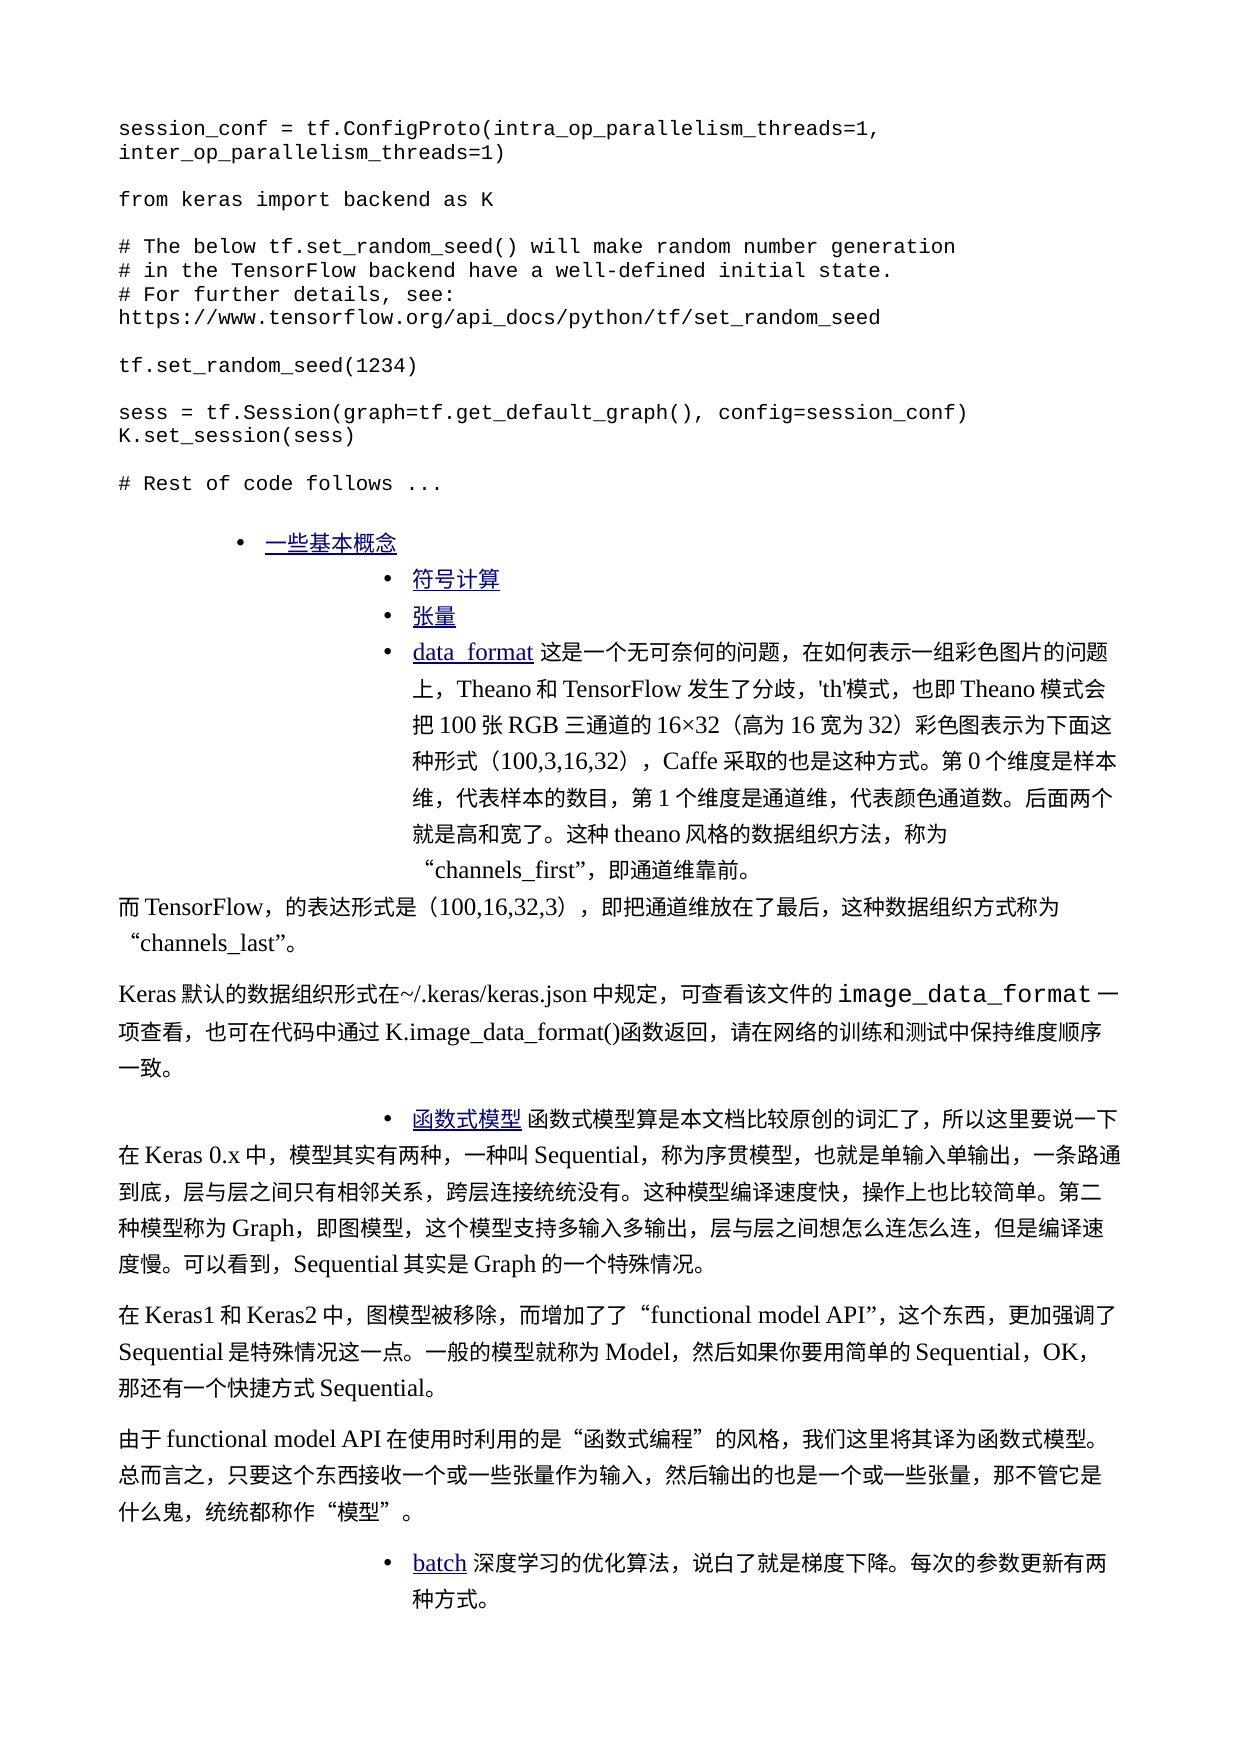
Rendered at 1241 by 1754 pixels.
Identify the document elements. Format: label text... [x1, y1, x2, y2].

list 符号计算 [383, 562, 1122, 594]
text 而TensorFlow，的表达形式是（100,16,32,3），即把通道维放在了最后，这种数据组织方式称为“channels_last”。 [118, 890, 1122, 958]
text # For further details, see: https://www.tensorflow.org/api_docs/python/tf/set_random_seed [118, 284, 1122, 331]
list 一些基本概念 [236, 526, 1122, 558]
list batch 深度学习的优化算法，说白了就是梯度下降。每次的参数更新有两种方式。 [383, 1546, 1122, 1614]
text # in the TensorFlow backend have a well-defined initial state. [118, 260, 1122, 284]
text 在Keras1和Keras2中，图模型被移除，而增加了了“functional model API”，这个东西，更加强调了Sequential是特殊情况这一点。一般的模型就称为Model，然后如果你要用简单的Sequential，OK，那还有一个快捷方式Sequential。 [118, 1298, 1122, 1403]
text from keras import backend as K [118, 189, 1122, 213]
text 在Keras 0.x中，模型其实有两种，一种叫Sequential，称为序贯模型，也就是单输入单输出，一条路通到底，层与层之间只有相邻关系，跨层连接统统没有。这种模型编译速度快，操作上也比较简单。第二种模型称为Graph，即图模型，这个模型支持多输入多输出，层与层之间想怎么连怎么连，但是编译速度慢。可以看到，Sequential其实是Graph的一个特殊情况。 [118, 1138, 1122, 1279]
text Keras默认的数据组织形式在~/.keras/keras.json中规定，可查看该文件的image_data_format一项查看，也可在代码中通过K.image_data_format()函数返回，请在网络的训练和测试中保持维度顺序一致。 [118, 977, 1122, 1083]
text # Rest of code follows ... [118, 473, 1122, 496]
text sess = tf.Session(graph=tf.get_default_graph(), config=session_conf) [118, 402, 1122, 426]
text session_conf = tf.ConfigProto(intra_op_parallelism_threads=1, inter_op_parallelism_threads=1) [118, 118, 1122, 165]
text 由于functional model API在使用时利用的是“函数式编程”的风格，我们这里将其译为函数式模型。总而言之，只要这个东西接收一个或一些张量作为输入，然后输出的也是一个或一些张量，那不管它是什么鬼，统统都称作“模型”。 [118, 1422, 1122, 1526]
list 张量 [383, 599, 1122, 631]
text K.set_session(sess) [118, 426, 1122, 449]
text # The below tf.set_random_seed() will make random number generation [118, 236, 1122, 260]
text tf.set_random_seed(1234) [118, 354, 1122, 378]
list 函数式模型 函数式模型算是本文档比较原创的词汇了，所以这里要说一下 [383, 1102, 1122, 1134]
list data_format 这是一个无可奈何的问题，在如何表示一组彩色图片的问题上，Theano和TensorFlow发生了分歧，'th'模式，也即Theano模式会把100张RGB三通道的16×32（高为16宽为32）彩色图表示为下面这种形式（100,3,16,32），Caffe采取的也是这种方式。第0个维度是样本维，代表样本的数目，第1个维度是通道维，代表颜色通道数。后面两个就是高和宽了。这种theano风格的数据组织方法，称为“channels_first”，即通道维靠前。 [383, 635, 1122, 885]
